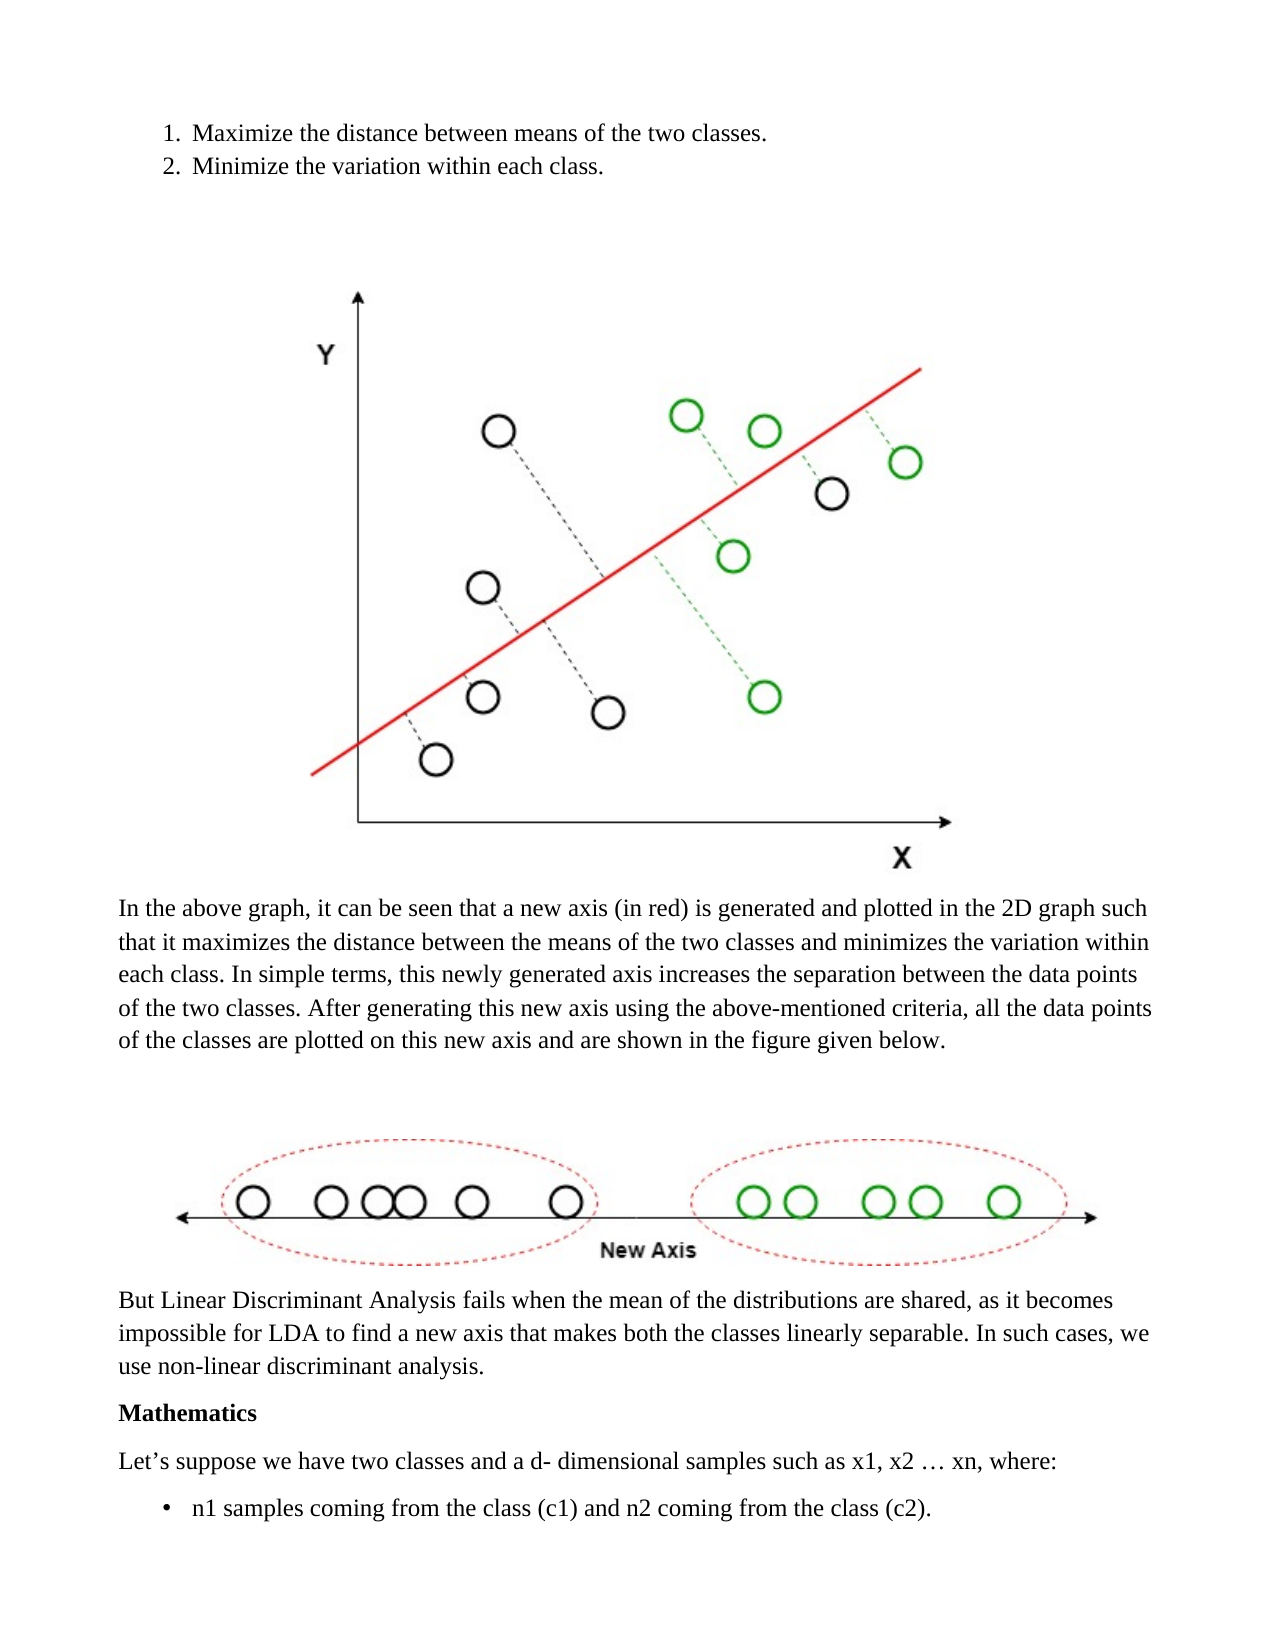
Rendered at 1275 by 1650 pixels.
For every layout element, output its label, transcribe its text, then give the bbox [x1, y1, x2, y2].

text Mathematics [118, 1398, 1157, 1427]
picture [309, 279, 966, 875]
text Let’s suppose we have two classes and a d- dimensional samples such as x1, x2 … xn, where: [118, 1446, 1157, 1475]
text In the above graph, it can be seen that a new axis (in red) is generated and plotted in the 2D graph such that it maximizes the distance between the means of the two classes and minimizes the variation within each class. In simple terms, this newly generated axis increases the separation between the data points of the two classes. After generating this new axis using the above-mentioned criteria, all the data points of the classes are plotted on this new axis and are shown in the figure given below. [118, 893, 1157, 1087]
list n1 samples coming from the class (c1) and n2 coming from the class (c2). [162, 1493, 1157, 1522]
picture [162, 1139, 1113, 1266]
text But Linear Discriminant Analysis fails when the mean of the distributions are shared, as it becomes impossible for LDA to find a new axis that makes both the classes linearly separable. In such cases, we use non-linear discriminant analysis. [118, 1285, 1157, 1379]
list Maximize the distance between means of the two classes. [162, 118, 1157, 147]
list Minimize the variation within each class. [162, 151, 1157, 180]
